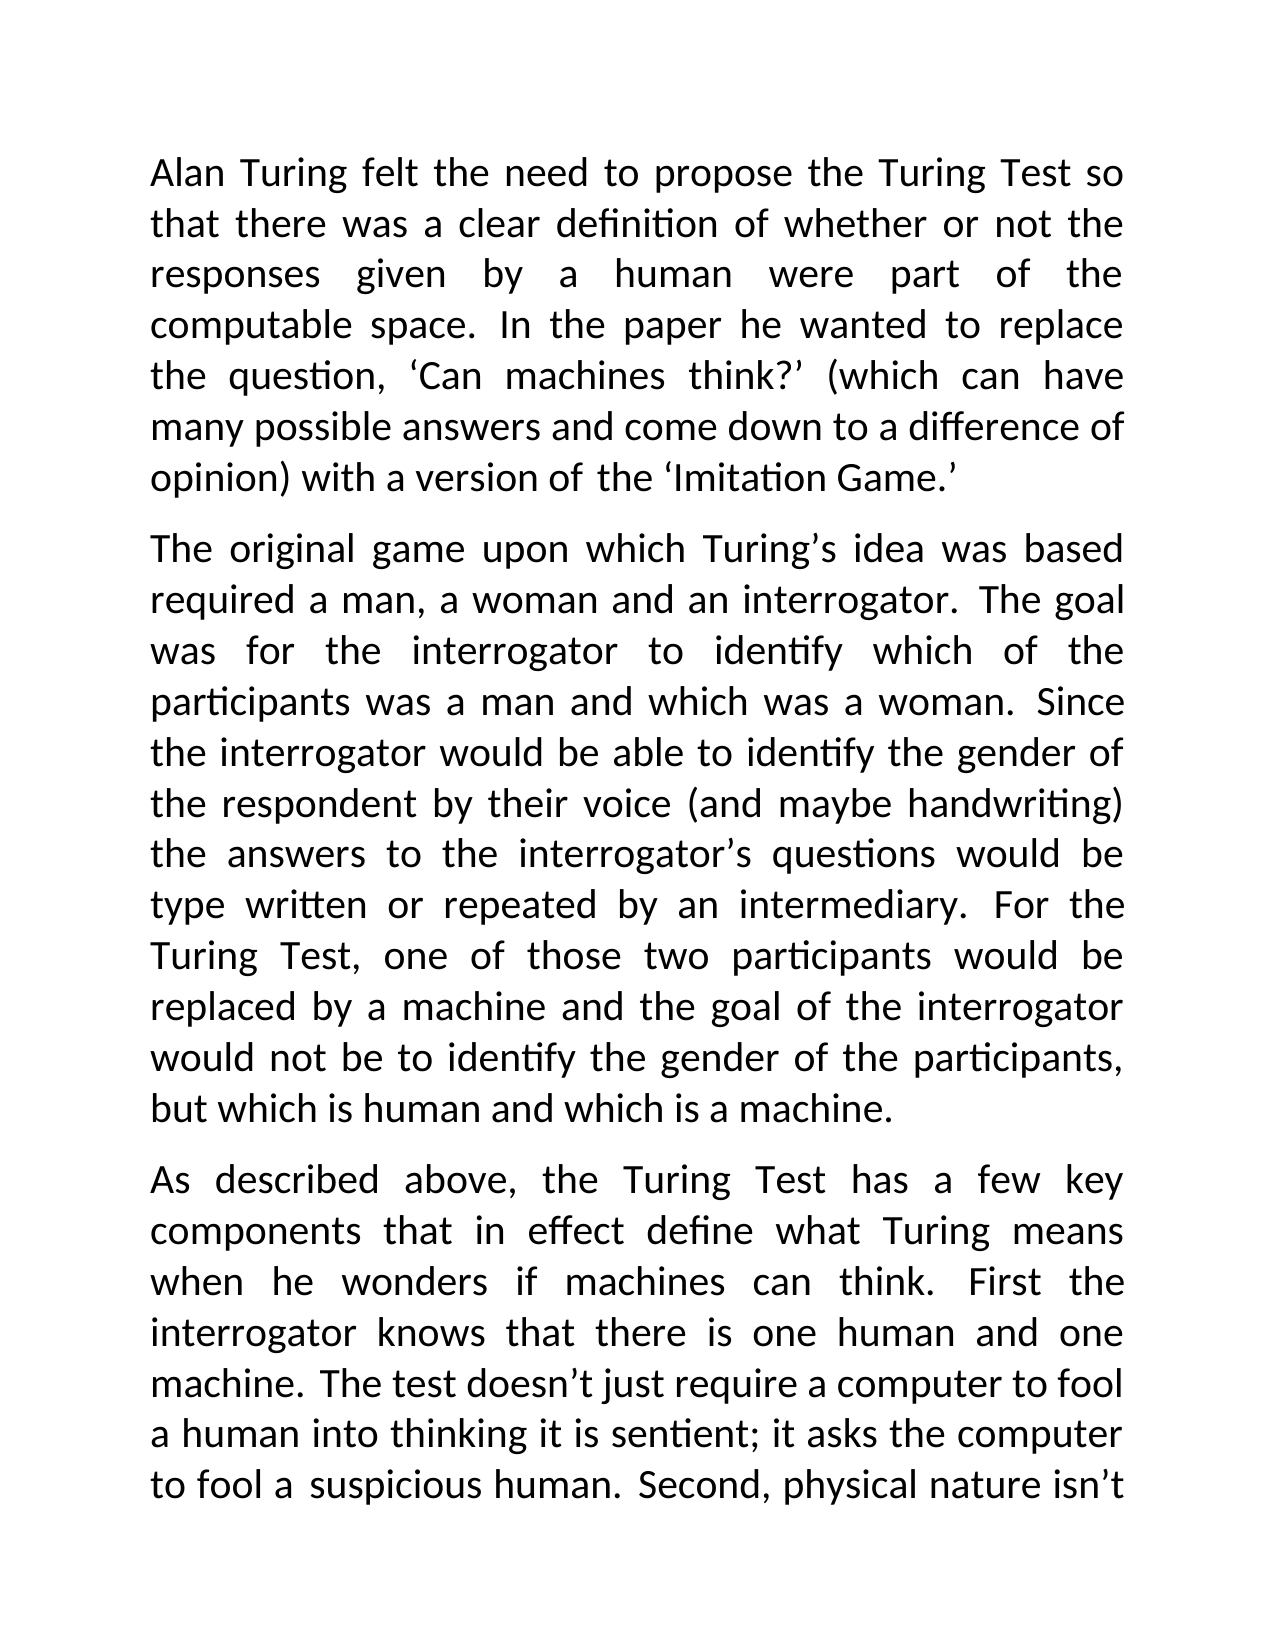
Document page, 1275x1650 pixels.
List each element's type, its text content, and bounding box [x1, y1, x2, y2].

text The original game upon which Turing’s idea was based required a man, a woman and an interrogator. The goal was for the interrogator to identify which of the participants was a man and which was a woman. Since the interrogator would be able to identify the gender of the respondent by their voice (and maybe handwriting) the answers to the interrogator’s questions would be type written or repeated by an intermediary. For the Turing Test, one of those two participants would be replaced by a machine and the goal of the interrogator would not be to identify the gender of the participants, but which is human and which is a machine. [150, 522, 1125, 1132]
text Alan Turing felt the need to propose the Turing Test so that there was a clear definition of whether or not the responses given by a human were part of the computable space. In the paper he wanted to replace the question, ‘Can machines think?’ (which can have many possible answers and come down to a difference of opinion) with a version of the ‘Imitation Game.’ [150, 146, 1124, 502]
text As described above, the Turing Test has a few key components that in effect define what Turing means when he wonders if machines can think. First the interrogator knows that there is one human and one machine. The test doesn’t just require a computer to fool a human into thinking it is sentient; it asks the computer to fool a suspicious human. Second, physical nature isn’t [150, 1153, 1125, 1509]
